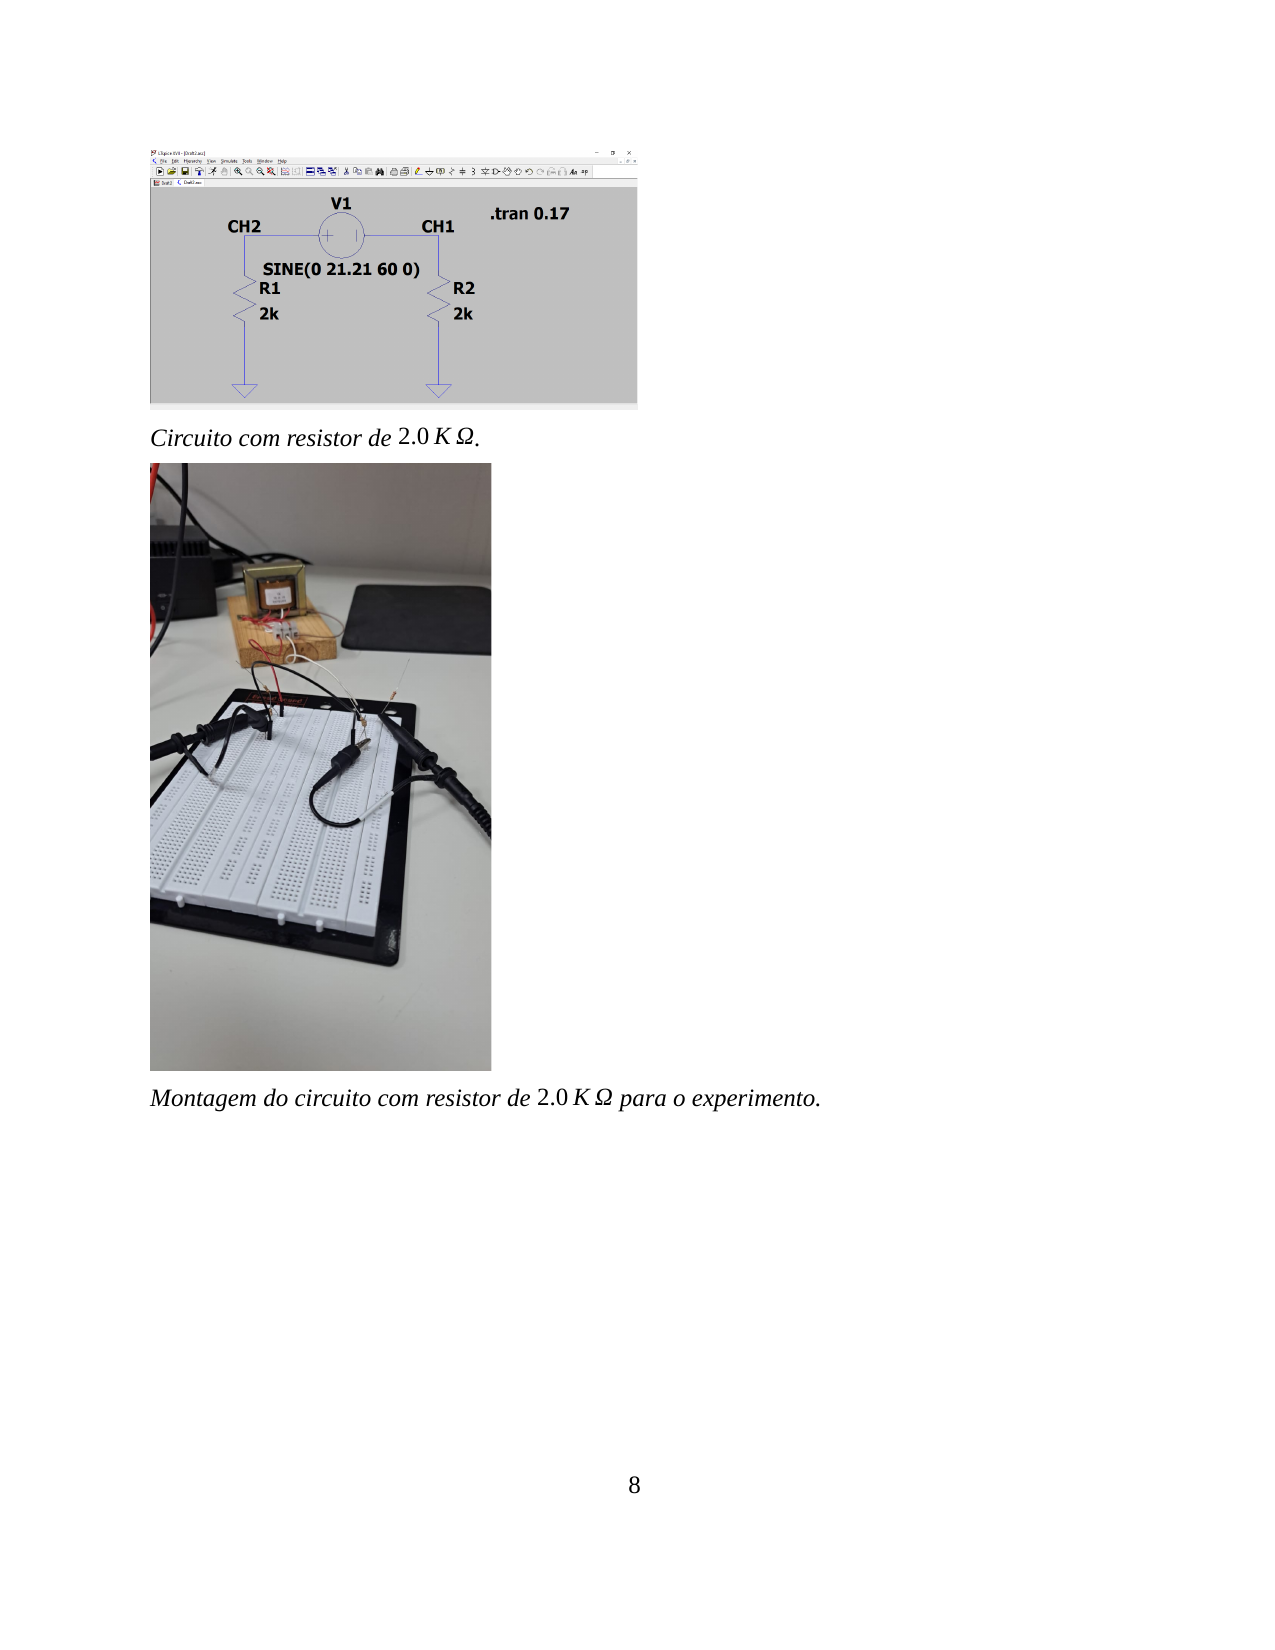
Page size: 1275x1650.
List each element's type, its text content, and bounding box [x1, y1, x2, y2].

picture [150, 150, 638, 410]
picture [150, 463, 492, 1071]
text Montagem do circuito com resistor de para o experimento. [150, 1083, 1125, 1112]
text Circuito com resistor de . [150, 423, 1125, 451]
